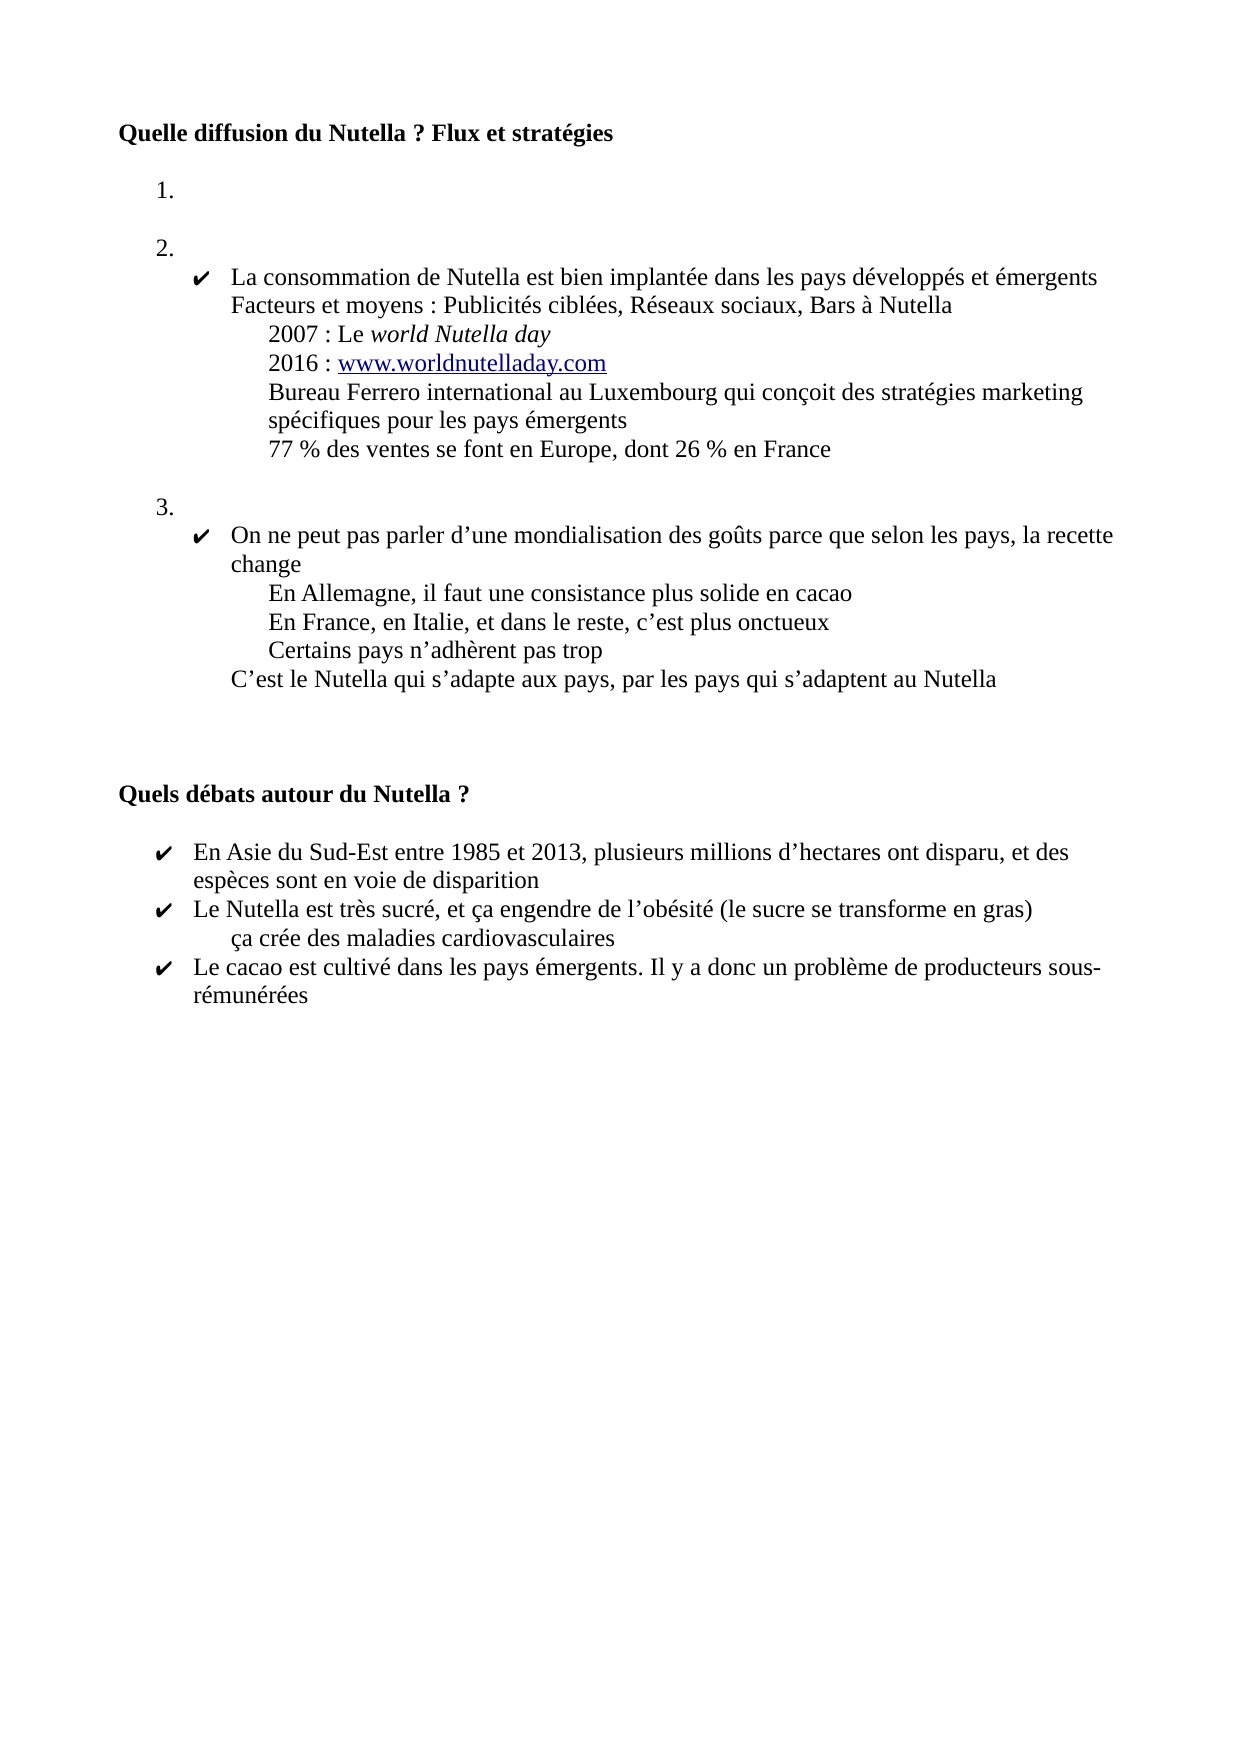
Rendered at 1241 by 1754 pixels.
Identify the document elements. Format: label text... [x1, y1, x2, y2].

list C’est le Nutella qui s’adapte aux pays, par les pays qui s’adaptent au Nutella [193, 664, 1122, 693]
list En France, en Italie, et dans le reste, c’est plus onctueux [231, 607, 1122, 636]
text Quels débats autour du Nutella ? [118, 779, 1122, 808]
list Certains pays n’adhèrent pas trop [231, 636, 1122, 664]
list On ne peut pas parler d’une mondialisation des goûts parce que selon les pays, la recette change [193, 521, 1122, 578]
list Facteurs et moyens : Publicités ciblées, Réseaux sociaux, Bars à Nutella [193, 291, 1122, 319]
list Bureau Ferrero international au Luxembourg qui conçoit des stratégies marketing spécifiques pour les pays émergents [231, 377, 1122, 434]
list 2016 : www.worldnutelladay.com [231, 348, 1122, 377]
list 2007 : Le world Nutella day [231, 319, 1122, 348]
list Le Nutella est très sucré, et ça engendre de l’obésité (le sucre se transforme en gras) [156, 894, 1122, 923]
list ça crée des maladies cardiovasculaires [193, 923, 1122, 952]
list 77 % des ventes se font en Europe, dont 26 % en France [231, 434, 1122, 463]
list Le cacao est cultivé dans les pays émergents. Il y a donc un problème de producteurs sous-rémunérées [156, 952, 1122, 1009]
list En Allemagne, il faut une consistance plus solide en cacao [231, 578, 1122, 607]
list La consommation de Nutella est bien implantée dans les pays développés et émergents [193, 262, 1122, 291]
list En Asie du Sud-Est entre 1985 et 2013, plusieurs millions d’hectares ont disparu, et des espèces sont en voie de disparition [156, 837, 1122, 894]
text Quelle diffusion du Nutella ? Flux et stratégies [118, 118, 1122, 147]
